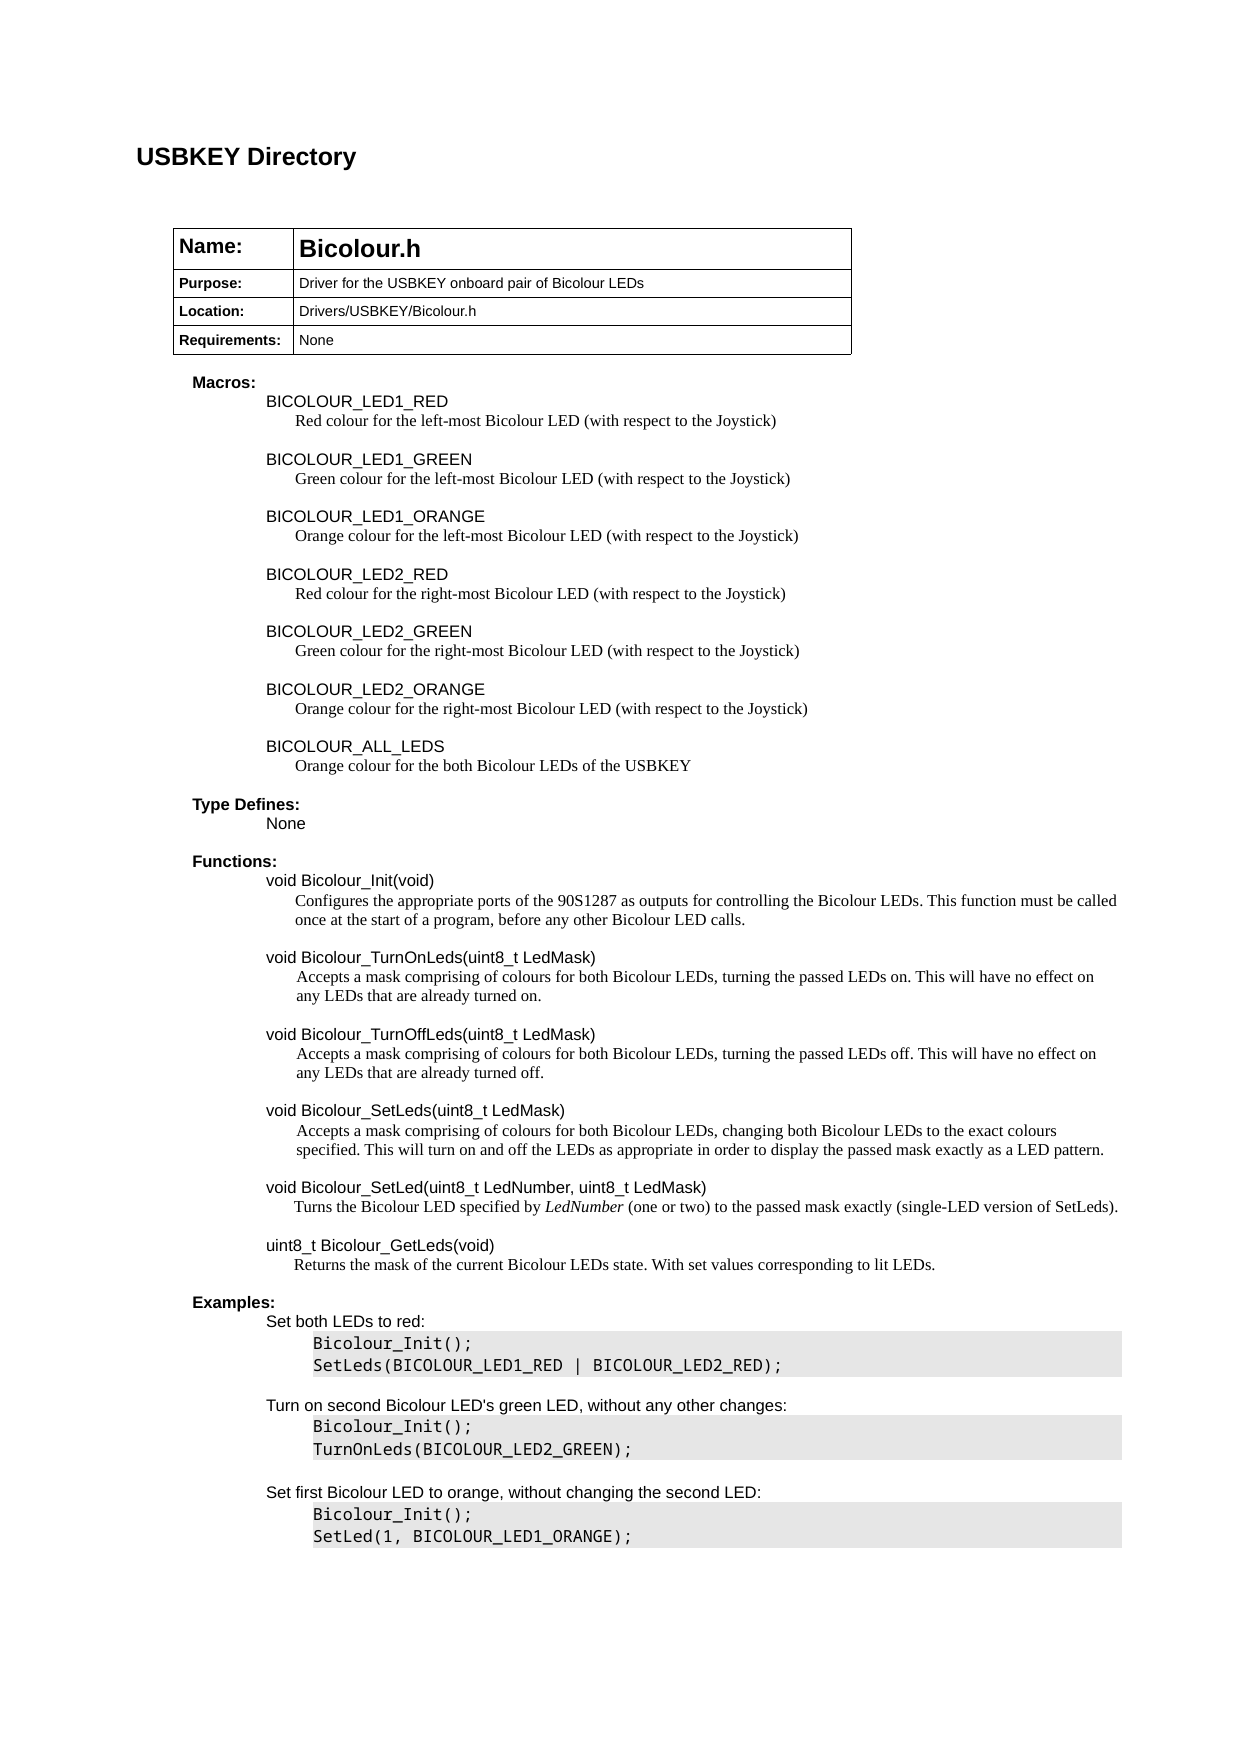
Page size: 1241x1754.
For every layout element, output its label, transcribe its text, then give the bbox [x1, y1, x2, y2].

text Functions: [118, 852, 1122, 871]
text BICOLOUR_LED1_GREEN [118, 449, 1122, 469]
text Accepts a mask comprising of colours for both Bicolour LEDs, changing both Bicolour LEDs to the exact colours specified. This will turn on and off the LEDs as appropriate in order to display the passed mask exactly as a LED pattern. [296, 1120, 1122, 1159]
text BICOLOUR_LED2_GREEN [118, 622, 1122, 641]
text void Bicolour_SetLeds(uint8_t LedMask) [118, 1101, 1122, 1120]
text Turn on second Bicolour LED's green LED, without any other changes: [118, 1396, 1122, 1415]
text TurnOnLeds(BICOLOUR_LED2_GREEN); [313, 1438, 1122, 1460]
text void Bicolour_SetLed(uint8_t LedNumber, uint8_t LedMask) [118, 1178, 1122, 1197]
text None [118, 814, 1122, 833]
text Orange colour for the left-most Bicolour LED (with respect to the Joystick) [295, 526, 1122, 545]
text Set both LEDs to red: [118, 1312, 1122, 1331]
text SetLed(1, BICOLOUR_LED1_ORANGE); [313, 1525, 1122, 1548]
table_cell Purpose: [174, 270, 293, 297]
table_cell Location: [174, 298, 293, 325]
text Red colour for the left-most Bicolour LED (with respect to the Joystick) [295, 411, 1122, 430]
text Examples: [118, 1293, 1122, 1312]
text Accepts a mask comprising of colours for both Bicolour LEDs, turning the passed LEDs off. This will have no effect on any LEDs that are already turned off. [296, 1044, 1122, 1082]
text Red colour for the right-most Bicolour LED (with respect to the Joystick) [295, 584, 1122, 603]
text BICOLOUR_LED1_ORANGE [118, 507, 1122, 526]
text Set first Bicolour LED to orange, without changing the second LED: [118, 1483, 1122, 1502]
text Bicolour_Init(); [313, 1415, 1122, 1438]
text Accepts a mask comprising of colours for both Bicolour LEDs, turning the passed LEDs on. This will have no effect on any LEDs that are already turned on. [296, 967, 1122, 1005]
text BICOLOUR_ALL_LEDS [118, 737, 1122, 756]
text Turns the Bicolour LED specified by LedNumber (one or two) to the passed mask exactly (single-LED version of SetLeds). [294, 1197, 1122, 1216]
table_cell Driver for the USBKEY onboard pair of Bicolour LEDs [294, 270, 851, 297]
table_cell Requirements: [174, 326, 293, 354]
text Macros: [118, 373, 1122, 392]
table_cell None [294, 326, 851, 354]
text Returns the mask of the current Bicolour LEDs state. With set values corresponding to lit LEDs. [294, 1254, 1122, 1274]
text SetLeds(BICOLOUR_LED1_RED | BICOLOUR_LED2_RED); [313, 1354, 1122, 1377]
text Configures the appropriate ports of the 90S1287 as outputs for controlling the Bicolour LEDs. This function must be called once at the start of a program, before any other Bicolour LED calls. [295, 890, 1122, 929]
text BICOLOUR_LED2_RED [118, 564, 1122, 584]
table_header Bicolour.h [294, 229, 851, 269]
text void Bicolour_TurnOffLeds(uint8_t LedMask) [118, 1024, 1122, 1044]
text BICOLOUR_LED1_RED [118, 392, 1122, 411]
text void Bicolour_Init(void) [118, 871, 1122, 890]
table_cell Drivers/USBKEY/Bicolour.h [294, 298, 851, 325]
text Bicolour_Init(); [313, 1502, 1122, 1525]
text USBKEY Directory [136, 142, 1122, 171]
text uint8_t Bicolour_GetLeds(void) [118, 1235, 1122, 1254]
text Green colour for the left-most Bicolour LED (with respect to the Joystick) [295, 469, 1122, 488]
text void Bicolour_TurnOnLeds(uint8_t LedMask) [118, 948, 1122, 967]
text Orange colour for the right-most Bicolour LED (with respect to the Joystick) [295, 699, 1122, 718]
table_header Name: [174, 229, 293, 269]
text Green colour for the right-most Bicolour LED (with respect to the Joystick) [295, 641, 1122, 660]
text Orange colour for the both Bicolour LEDs of the USBKEY [295, 756, 1122, 775]
text Bicolour_Init(); [313, 1331, 1122, 1354]
text Type Defines: [118, 794, 1122, 814]
text BICOLOUR_LED2_ORANGE [118, 679, 1122, 699]
